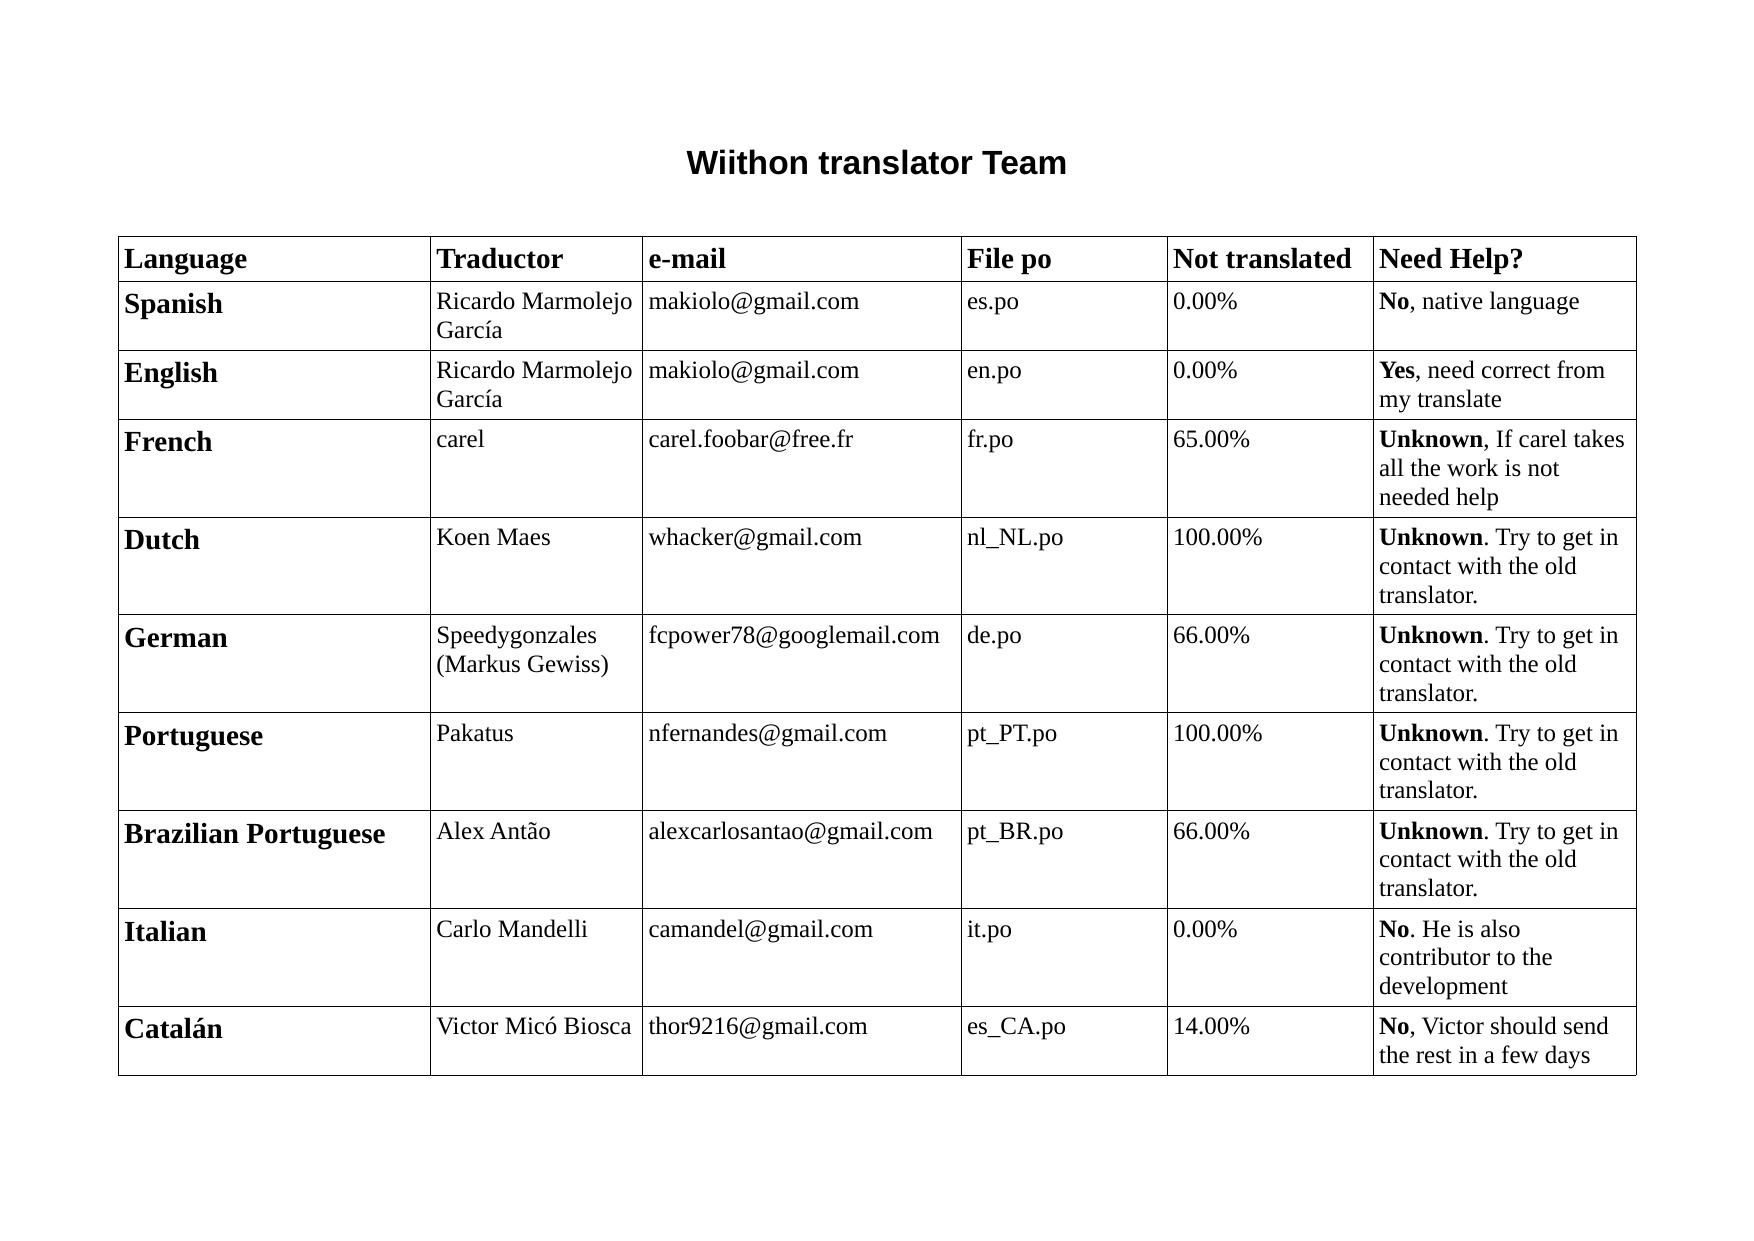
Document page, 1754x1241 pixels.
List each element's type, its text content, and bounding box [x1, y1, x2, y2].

table_cell pt_PT.po [962, 713, 1167, 810]
table_cell makiolo@gmail.com [643, 282, 961, 350]
table_cell carel [431, 420, 642, 517]
table_cell Unknown. Try to get in contact with the old translator. [1374, 518, 1636, 614]
table_cell 0,00% [1168, 351, 1373, 419]
table_cell Portuguese [119, 713, 430, 810]
table_header Traductor [431, 237, 642, 281]
table_cell nl_NL.po [962, 518, 1167, 614]
table_cell Pakatus [431, 713, 642, 810]
table_cell 65,00% [1168, 420, 1373, 517]
table_cell de.po [962, 615, 1167, 712]
table_cell No. He is also contributor to the development [1374, 909, 1636, 1006]
table_cell Unknown. Try to get in contact with the old translator. [1374, 811, 1636, 908]
table_cell Carlo Mandelli [431, 909, 642, 1006]
table_cell en.po [962, 351, 1167, 419]
table_cell fr.po [962, 420, 1167, 517]
table_cell Unknown, If carel takes all the work is not needed help [1374, 420, 1636, 517]
table_header Language [119, 237, 430, 281]
table_cell Alex Antão [431, 811, 642, 908]
table_cell it.po [962, 909, 1167, 1006]
table_cell Brazilian Portuguese [119, 811, 430, 908]
table_cell 66,00% [1168, 615, 1373, 712]
table_header e-mail [643, 237, 961, 281]
table_header Need Help? [1374, 237, 1636, 281]
table_cell makiolo@gmail.com [643, 351, 961, 419]
table_cell Ricardo Marmolejo García [431, 282, 642, 350]
table_cell German [119, 615, 430, 712]
table_cell Dutch [119, 518, 430, 614]
table_cell Ricardo Marmolejo García [431, 351, 642, 419]
table_cell nfernandes@gmail.com [643, 713, 961, 810]
table_cell alexcarlosantao@gmail.com [643, 811, 961, 908]
table_cell 14,00% [1168, 1007, 1373, 1075]
table_cell Yes, need correct from my translate [1374, 351, 1636, 419]
table_cell No, Victor should send the rest in a few days [1374, 1007, 1636, 1075]
table_cell carel.foobar@free.fr [643, 420, 961, 517]
table_cell Koen Maes [431, 518, 642, 614]
table_cell 100,00% [1168, 713, 1373, 810]
table_cell Victor Micó Biosca [431, 1007, 642, 1075]
table_cell fcpower78@googlemail.com [643, 615, 961, 712]
subtitle Wiithon translator Team [118, 143, 1636, 182]
table_cell No, native language [1374, 282, 1636, 350]
table_cell 0,00% [1168, 282, 1373, 350]
table_cell 66,00% [1168, 811, 1373, 908]
table_cell French [119, 420, 430, 517]
table_cell 100,00% [1168, 518, 1373, 614]
table_cell Italian [119, 909, 430, 1006]
table_cell es_CA.po [962, 1007, 1167, 1075]
table_cell pt_BR.po [962, 811, 1167, 908]
table_cell Unknown. Try to get in contact with the old translator. [1374, 713, 1636, 810]
table_cell Catalán [119, 1007, 430, 1075]
table_header File po [962, 237, 1167, 281]
table_cell thor9216@gmail.com [643, 1007, 961, 1075]
table_cell 0,00% [1168, 909, 1373, 1006]
table_cell es.po [962, 282, 1167, 350]
table_cell Spanish [119, 282, 430, 350]
table_cell Unknown. Try to get in contact with the old translator. [1374, 615, 1636, 712]
table_cell Speedygonzales (Markus Gewiss) [431, 615, 642, 712]
table_cell camandel@gmail.com [643, 909, 961, 1006]
table_cell English [119, 351, 430, 419]
table_cell whacker@gmail.com [643, 518, 961, 614]
table_header Not translated [1168, 237, 1373, 281]
